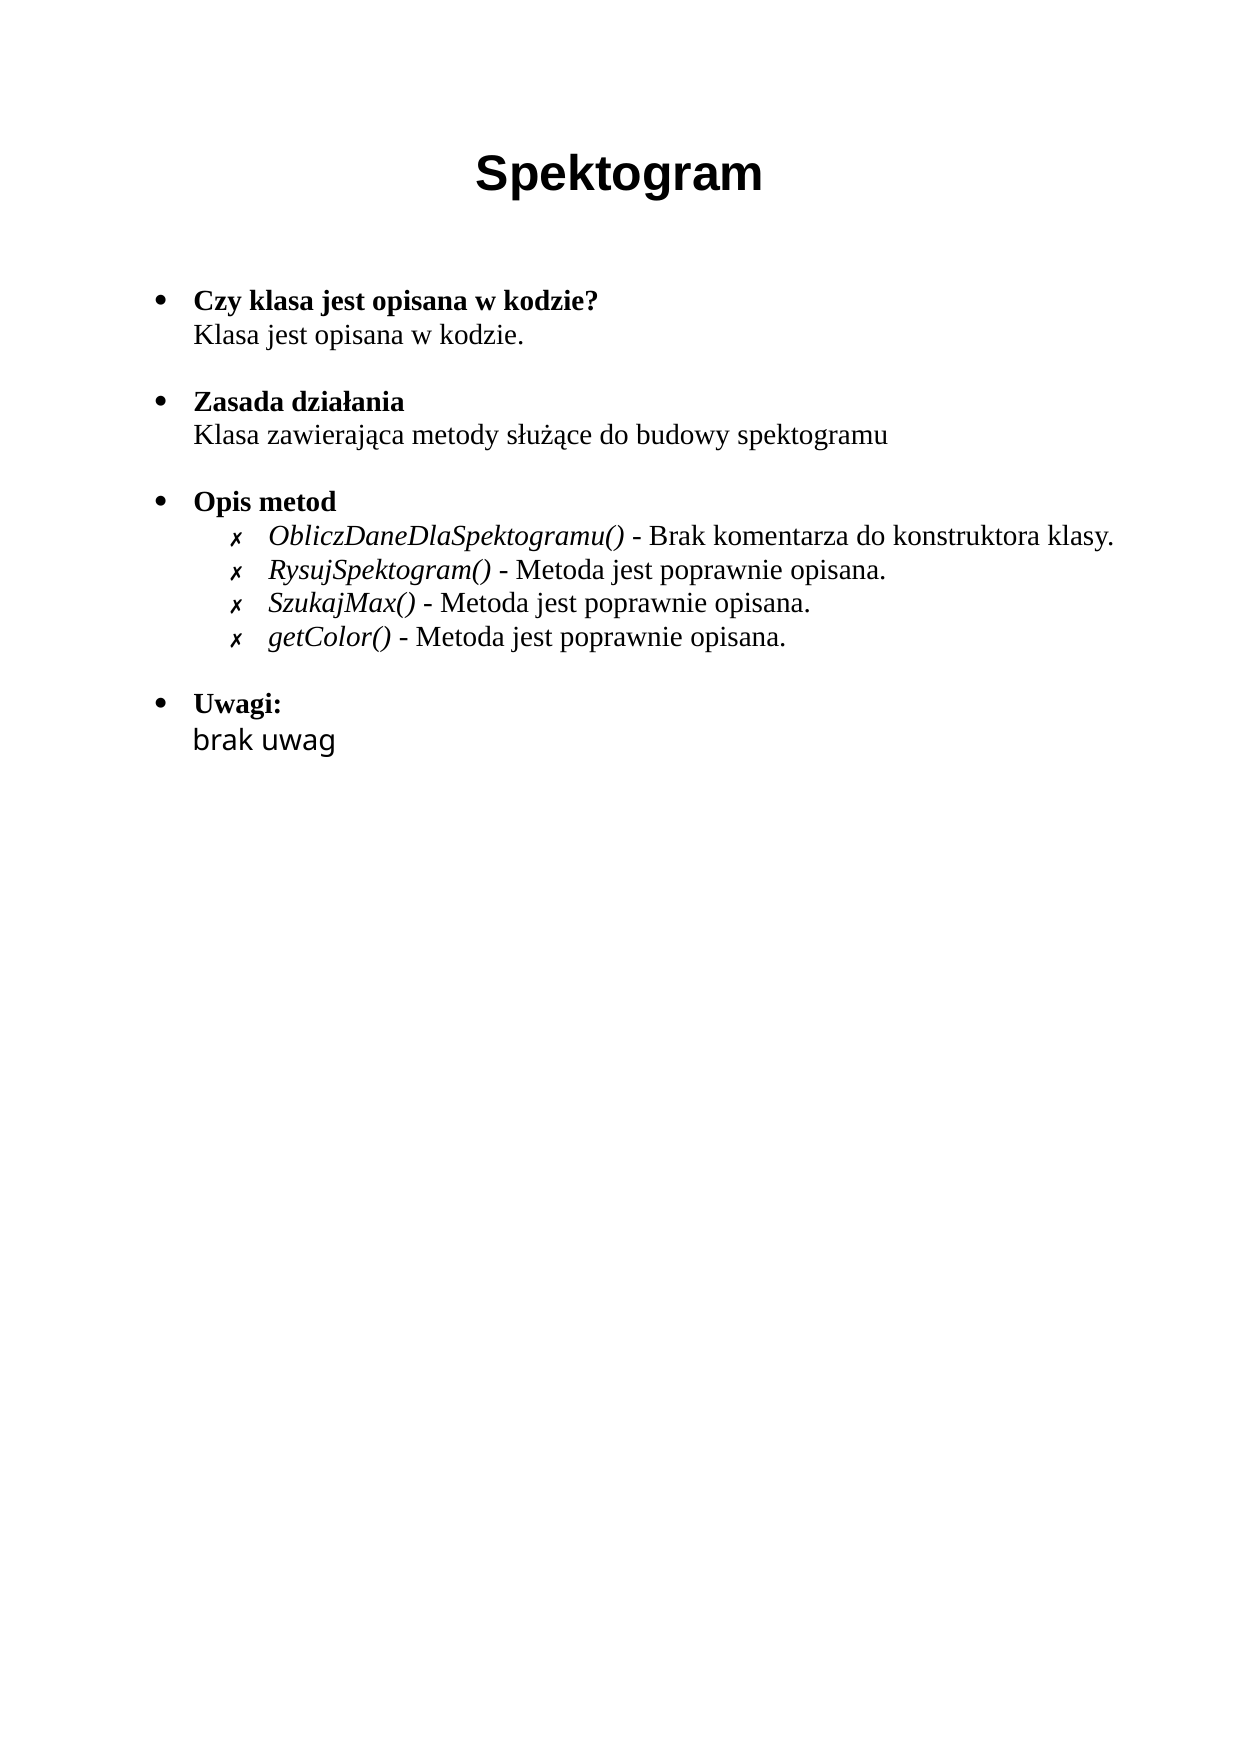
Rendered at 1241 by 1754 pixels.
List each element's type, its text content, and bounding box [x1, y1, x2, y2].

list Klasa zawierająca metody służące do budowy spektogramu [193, 417, 1122, 484]
list Czy klasa jest opisana w kodzie? [156, 283, 1122, 317]
list Klasa jest opisana w kodzie. [193, 317, 1122, 384]
list Uwagi: [156, 686, 1122, 719]
subtitle Spektogram [118, 143, 1122, 201]
list ObliczDaneDlaSpektogramu() - Brak komentarza do konstruktora klasy. [231, 518, 1122, 552]
list brak uwag [118, 719, 1122, 759]
list Zasada działania [156, 384, 1122, 417]
list getColor() - Metoda jest poprawnie opisana. [231, 619, 1122, 652]
list RysujSpektogram() - Metoda jest poprawnie opisana. [231, 552, 1122, 585]
list SzukajMax() - Metoda jest poprawnie opisana. [231, 585, 1122, 619]
list Opis metod [156, 484, 1122, 518]
